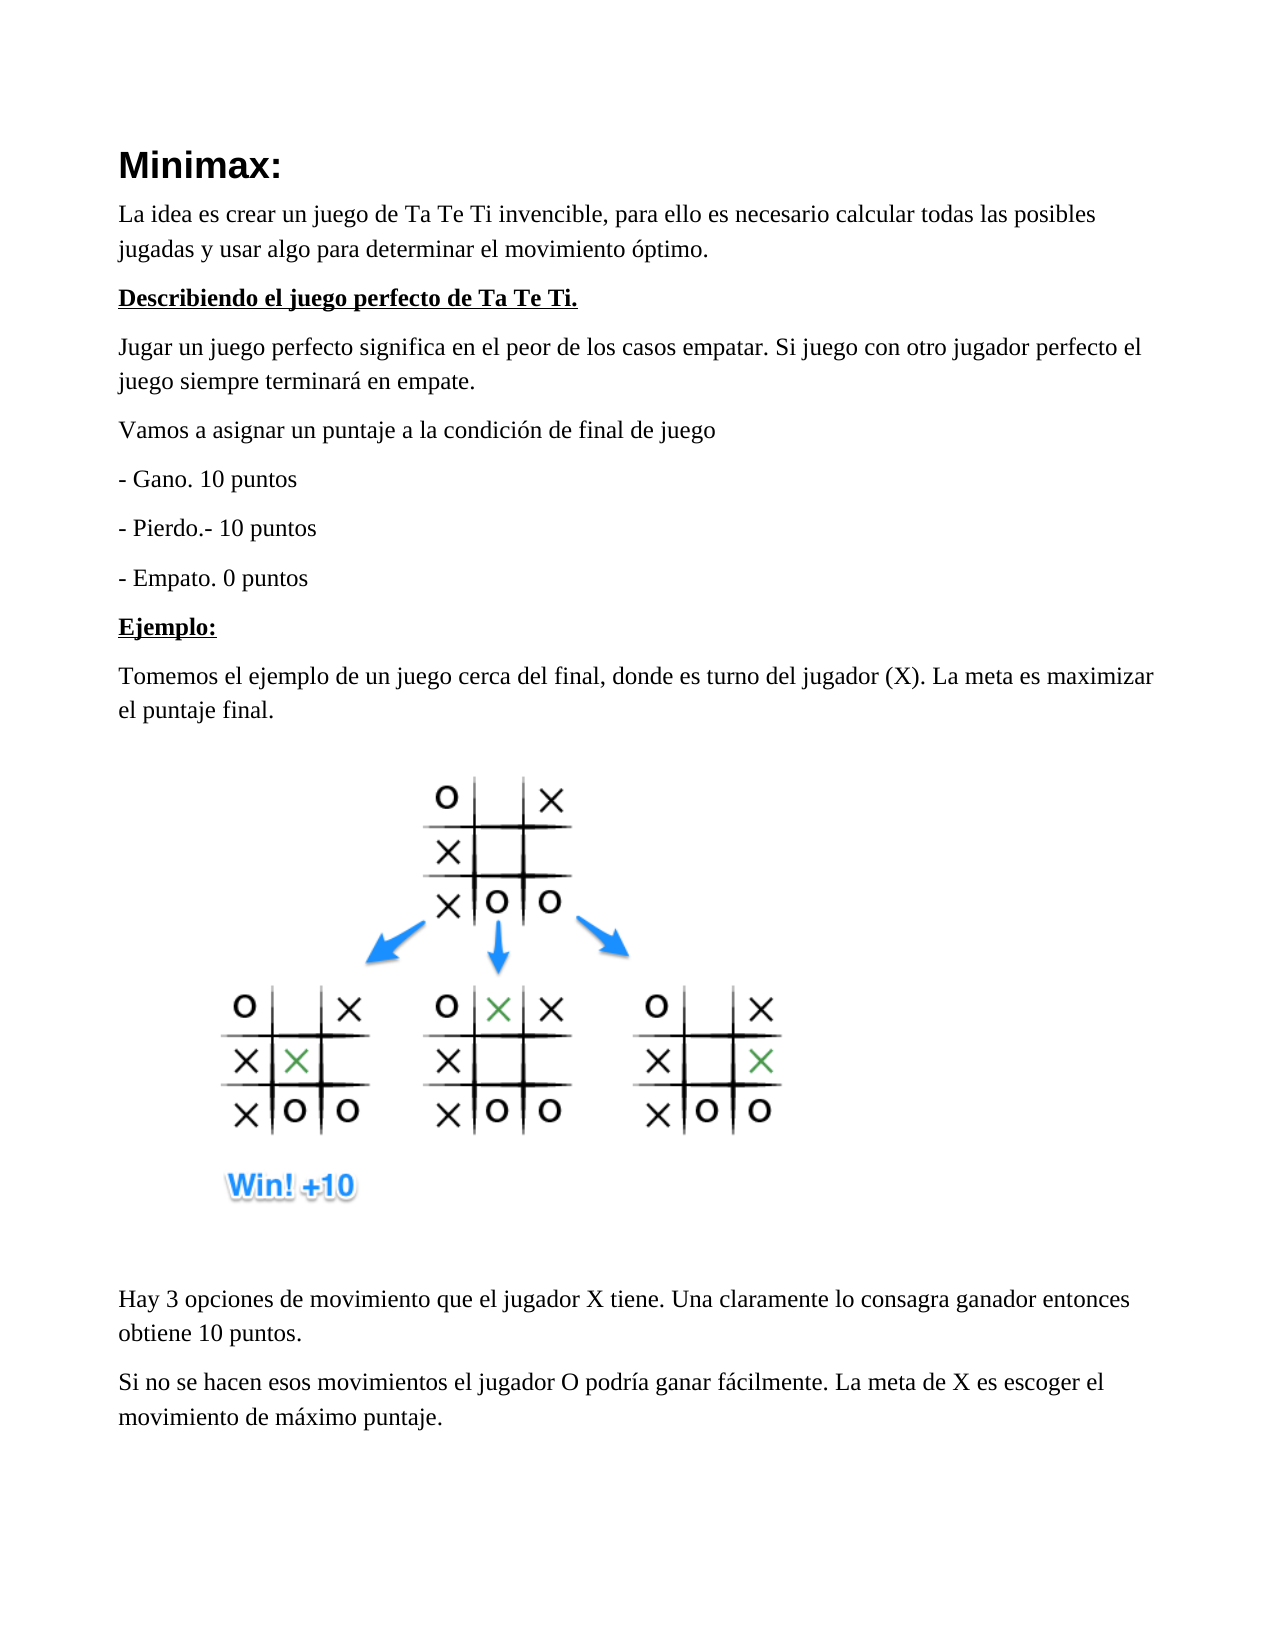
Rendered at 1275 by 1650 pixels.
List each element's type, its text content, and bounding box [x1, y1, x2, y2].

subtitle Minimax: [118, 143, 1157, 187]
text - Empato. 0 puntos [118, 563, 1157, 591]
text Ejemplo: [118, 612, 1157, 640]
text Vamos a asignar un puntaje a la condición de final de juego [118, 415, 1157, 444]
text Tomemos el ejemplo de un juego cerca del final, donde es turno del jugador (X). La meta es maximizar el puntaje final. [118, 661, 1157, 724]
text Jugar un juego perfecto significa en el peor de los casos empatar. Si juego con otro jugador perfecto el juego siempre terminará en empate. [118, 332, 1157, 395]
text Hay 3 opciones de movimiento que el jugador X tiene. Una claramente lo consagra ganador entonces obtiene 10 puntos. [118, 1284, 1157, 1347]
text - Gano. 10 puntos [118, 464, 1157, 493]
text Describiendo el juego perfecto de Ta Te Ti. [118, 283, 1157, 312]
picture [203, 760, 808, 1232]
text Si no se hacen esos movimientos el jugador O podría ganar fácilmente. La meta de X es escoger el movimiento de máximo puntaje. [118, 1367, 1157, 1431]
text - Pierdo.- 10 puntos [118, 513, 1157, 542]
text La idea es crear un juego de Ta Te Ti invencible, para ello es necesario calcular todas las posibles jugadas y usar algo para determinar el movimiento óptimo. [118, 199, 1157, 262]
